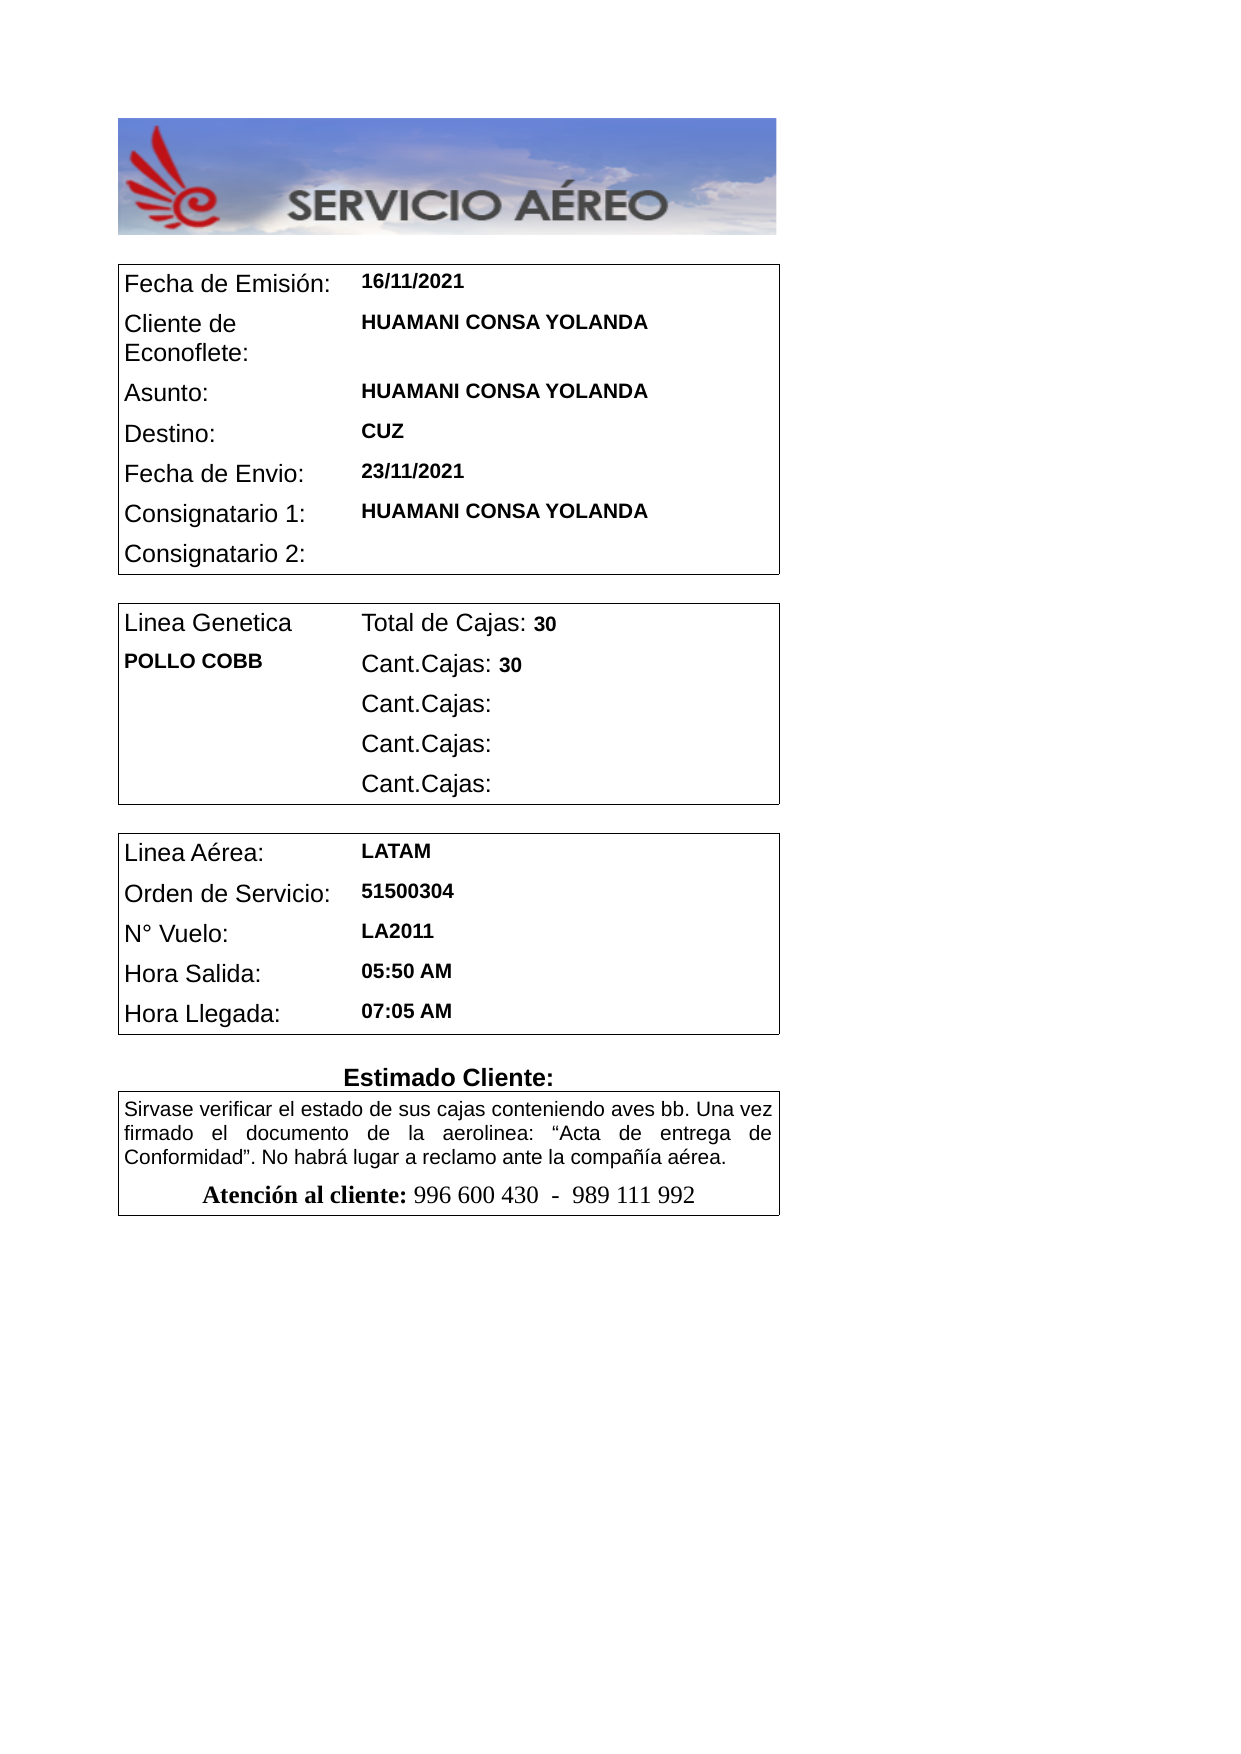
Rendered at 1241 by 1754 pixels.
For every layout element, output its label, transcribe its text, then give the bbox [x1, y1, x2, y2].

table_cell [119, 723, 356, 763]
table_cell Cliente de Econoflete: [119, 304, 356, 373]
table_cell Consignatario 1: [119, 493, 356, 533]
table_cell Destino: [119, 413, 356, 453]
table_cell [118, 805, 356, 833]
table_cell Cant.Cajas: [356, 764, 779, 804]
table_cell Linea Genetica [119, 604, 356, 643]
table_cell [118, 575, 356, 603]
table_cell HUAMANI CONSA YOLANDA [356, 493, 779, 533]
table_cell [356, 805, 779, 833]
table_cell [119, 764, 356, 804]
table_cell 51500304 [356, 873, 779, 913]
table_cell HUAMANI CONSA YOLANDA [356, 304, 779, 373]
table_cell [119, 683, 356, 723]
table_cell Cant.Cajas: 30 [356, 643, 779, 683]
table_cell Consignatario 2: [119, 534, 356, 574]
table_cell [356, 575, 779, 603]
table_cell Fecha de Envio: [119, 453, 356, 493]
table_cell Total de Cajas: 30 [356, 604, 779, 643]
table_cell Sirvase verificar el estado de sus cajas conteniendo aves bb. Una vez firmado el documento de la aerolinea: “Acta de entrega de Conformidad”. No habrá lugar a reclamo ante la compañía aérea. [119, 1092, 779, 1175]
table_cell Cant.Cajas: [356, 683, 779, 723]
table_cell Cant.Cajas: [356, 723, 779, 763]
table_header Fecha de Emisión: [119, 265, 356, 304]
table_cell LA2011 [356, 913, 779, 953]
table_header 16/11/2021 [356, 265, 779, 304]
table_cell Linea Aérea: [119, 834, 356, 873]
table_cell Hora Llegada: [119, 994, 356, 1034]
table_cell Orden de Servicio: [119, 873, 356, 913]
table_cell 07:05 AM [356, 994, 779, 1034]
table_cell Atención al cliente: 996 600 430 - 989 111 992 [119, 1175, 779, 1215]
table_cell Estimado Cliente: [118, 1035, 779, 1091]
table_cell N° Vuelo: [119, 913, 356, 953]
table_cell HUAMANI CONSA YOLANDA [356, 373, 779, 413]
table_cell Asunto: [119, 373, 356, 413]
table_cell 05:50 AM [356, 953, 779, 993]
table_cell [356, 534, 779, 574]
table_cell Hora Salida: [119, 953, 356, 993]
table_cell LATAM [356, 834, 779, 873]
table_cell 23/11/2021 [356, 453, 779, 493]
table_cell POLLO COBB [119, 643, 356, 683]
table_cell CUZ [356, 413, 779, 453]
picture [118, 118, 777, 235]
